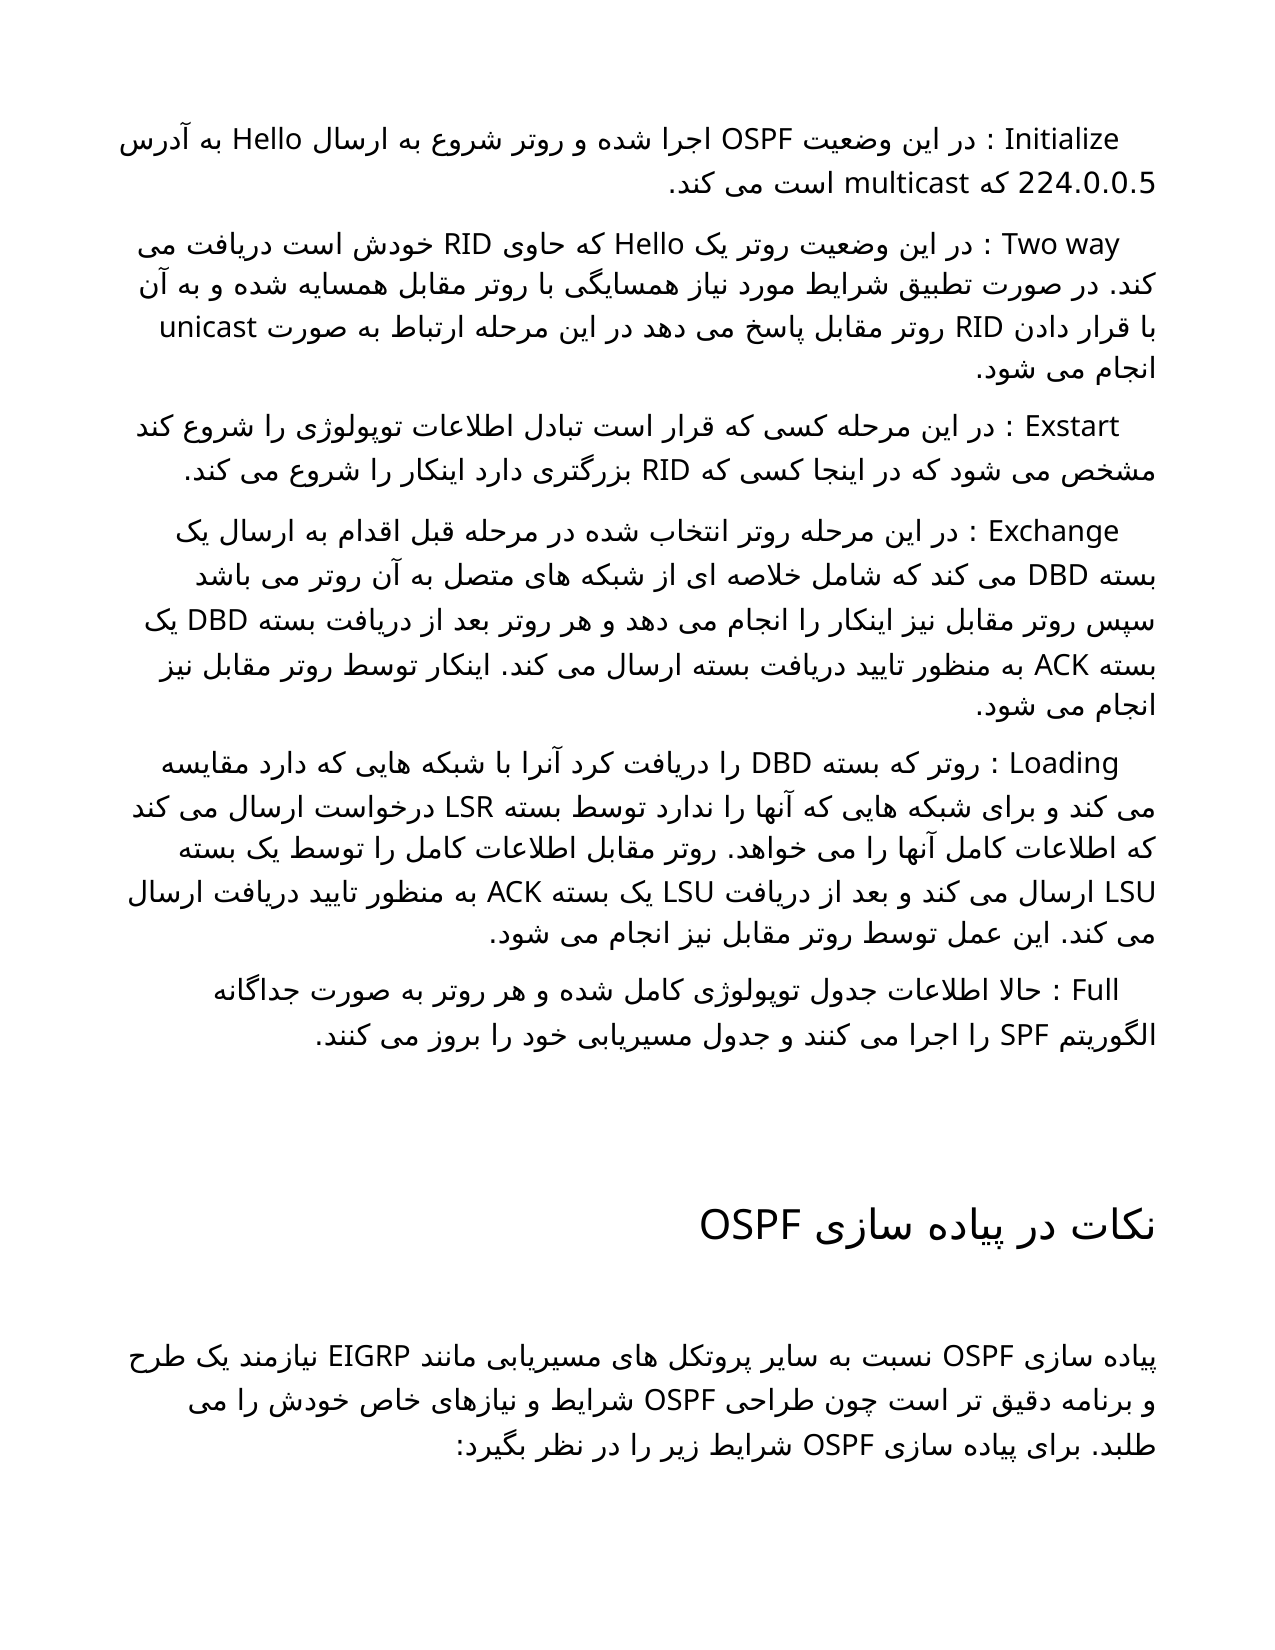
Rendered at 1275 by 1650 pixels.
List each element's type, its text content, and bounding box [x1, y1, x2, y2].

text Full : حالا اطلاعات جدول توپولوژی کامل شده و هر روتر به صورت جداگانه الگوریتم SPF را اجرا می کنند و جدول مسیریابی خود را بروز می کنند. [118, 969, 1157, 1054]
text Exchange : در این مرحله روتر انتخاب شده در مرحله قبل اقدام به ارسال یک بسته DBD می کند که شامل خلاصه ای از شبکه های متصل به آن روتر می باشد سپس روتر مقابل نیز اینکار را انجام می دهد و هر روتر بعد از دریافت بسته DBD یک بسته ACK به منظور تایید دریافت بسته ارسال می کند. اینکار توسط روتر مقابل نیز انجام می شود. [118, 510, 1157, 722]
text Loading : روتر که بسته DBD را دریافت کرد آنرا با شبکه هایی که دارد مقایسه می کند و برای شبکه هایی که آنها را ندارد توسط بسته LSR درخواست ارسال می کند که اطلاعات کامل آنها را می خواهد. روتر مقابل اطلاعات کامل را توسط یک بسته LSU ارسال می کند و بعد از دریافت LSU یک بسته ACK به منظور تایید دریافت ارسال می کند. این عمل توسط روتر مقابل نیز انجام می شود. [118, 742, 1157, 950]
text نکات در پیاده سازی OSPF [118, 1195, 1157, 1252]
text Exstart : در این مرحله کسی که قرار است تبادل اطلاعات توپولوژی را شروع کند مشخص می شود که در اینجا کسی که RID بزرگتری دارد اینکار را شروع می کند. [118, 405, 1157, 489]
text پیاده سازی OSPF نسبت به سایر پروتکل های مسیریابی مانند EIGRP نیازمند یک طرح و برنامه دقیق تر است چون طراحی OSPF شرایط و نیازهای خاص خودش را می طلبد. برای پیاده سازی OSPF شرایط زیر را در نظر بگیرد: [118, 1335, 1157, 1464]
text Two way : در این وضعیت روتر یک Hello که حاوی RID خودش است دریافت می کند. در صورت تطبیق شرایط مورد نیاز همسایگی با روتر مقابل همسایه شده و به آن با قرار دادن RID روتر مقابل پاسخ می دهد در این مرحله ارتباط به صورت unicast انجام می شود. [118, 223, 1157, 385]
text Initialize : در این وضعیت OSPF اجرا شده و روتر شروع به ارسال Hello به آدرس 224.0.0.5 که multicast است می کند. [118, 118, 1157, 202]
